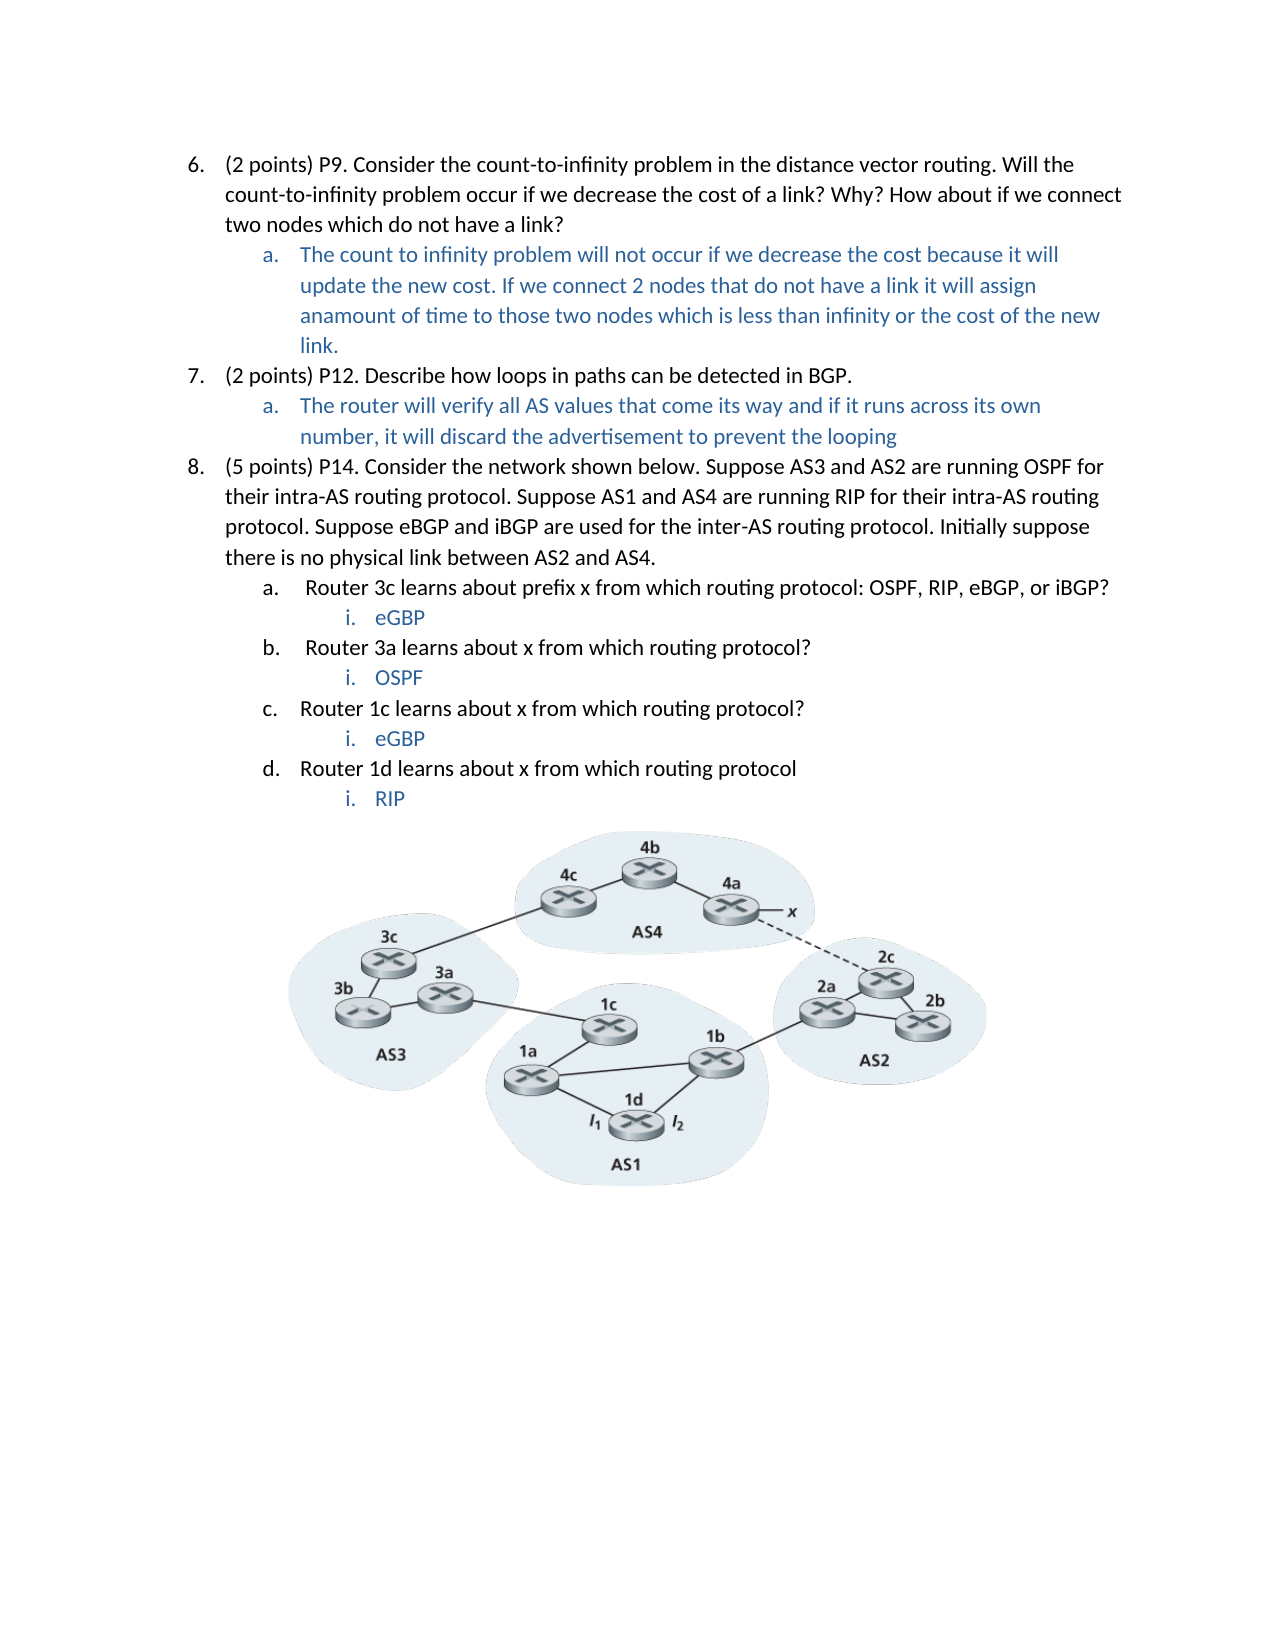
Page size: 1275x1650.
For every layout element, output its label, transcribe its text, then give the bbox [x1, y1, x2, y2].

list (2 points) P12. Describe how loops in paths can be detected in BGP. [187, 361, 1125, 389]
list OSPF [356, 663, 1125, 692]
list (5 points) P14. Consider the network shown below. Suppose AS3 and AS2 are running OSPF for their intra-AS routing protocol. Suppose AS1 and AS4 are running RIP for their intra-AS routing protocol. Suppose eBGP and iBGP are used for the inter-AS routing protocol. Initially suppose there is no physical link between AS2 and AS4. [187, 452, 1125, 571]
list Router 3a learns about x from which routing protocol? [262, 633, 1125, 661]
list The count to infinity problem will not occur if we decrease the cost because it will update the new cost. If we connect 2 nodes that do not have a link it will assign anamount of time to those two nodes which is less than infinity or the cost of the new link. [262, 241, 1125, 359]
list (2 points) P9. Consider the count-to-infinity problem in the distance vector routing. Will the count-to-infinity problem occur if we decrease the cost of a link? Why? How about if we connect two nodes which do not have a link? [187, 150, 1125, 238]
picture [288, 831, 987, 1186]
list RIP [356, 784, 1125, 812]
list Router 3c learns about prefix x from which routing protocol: OSPF, RIP, eBGP, or iBGP? [262, 573, 1125, 601]
list The router will verify all AS values that come its way and if it runs across its own number, it will discard the advertisement to prevent the looping [262, 392, 1125, 450]
list eGBP [356, 603, 1125, 631]
list eGBP [356, 724, 1125, 752]
list Router 1d learns about x from which routing protocol [262, 754, 1125, 782]
list Router 1c learns about x from which routing protocol? [262, 694, 1125, 722]
